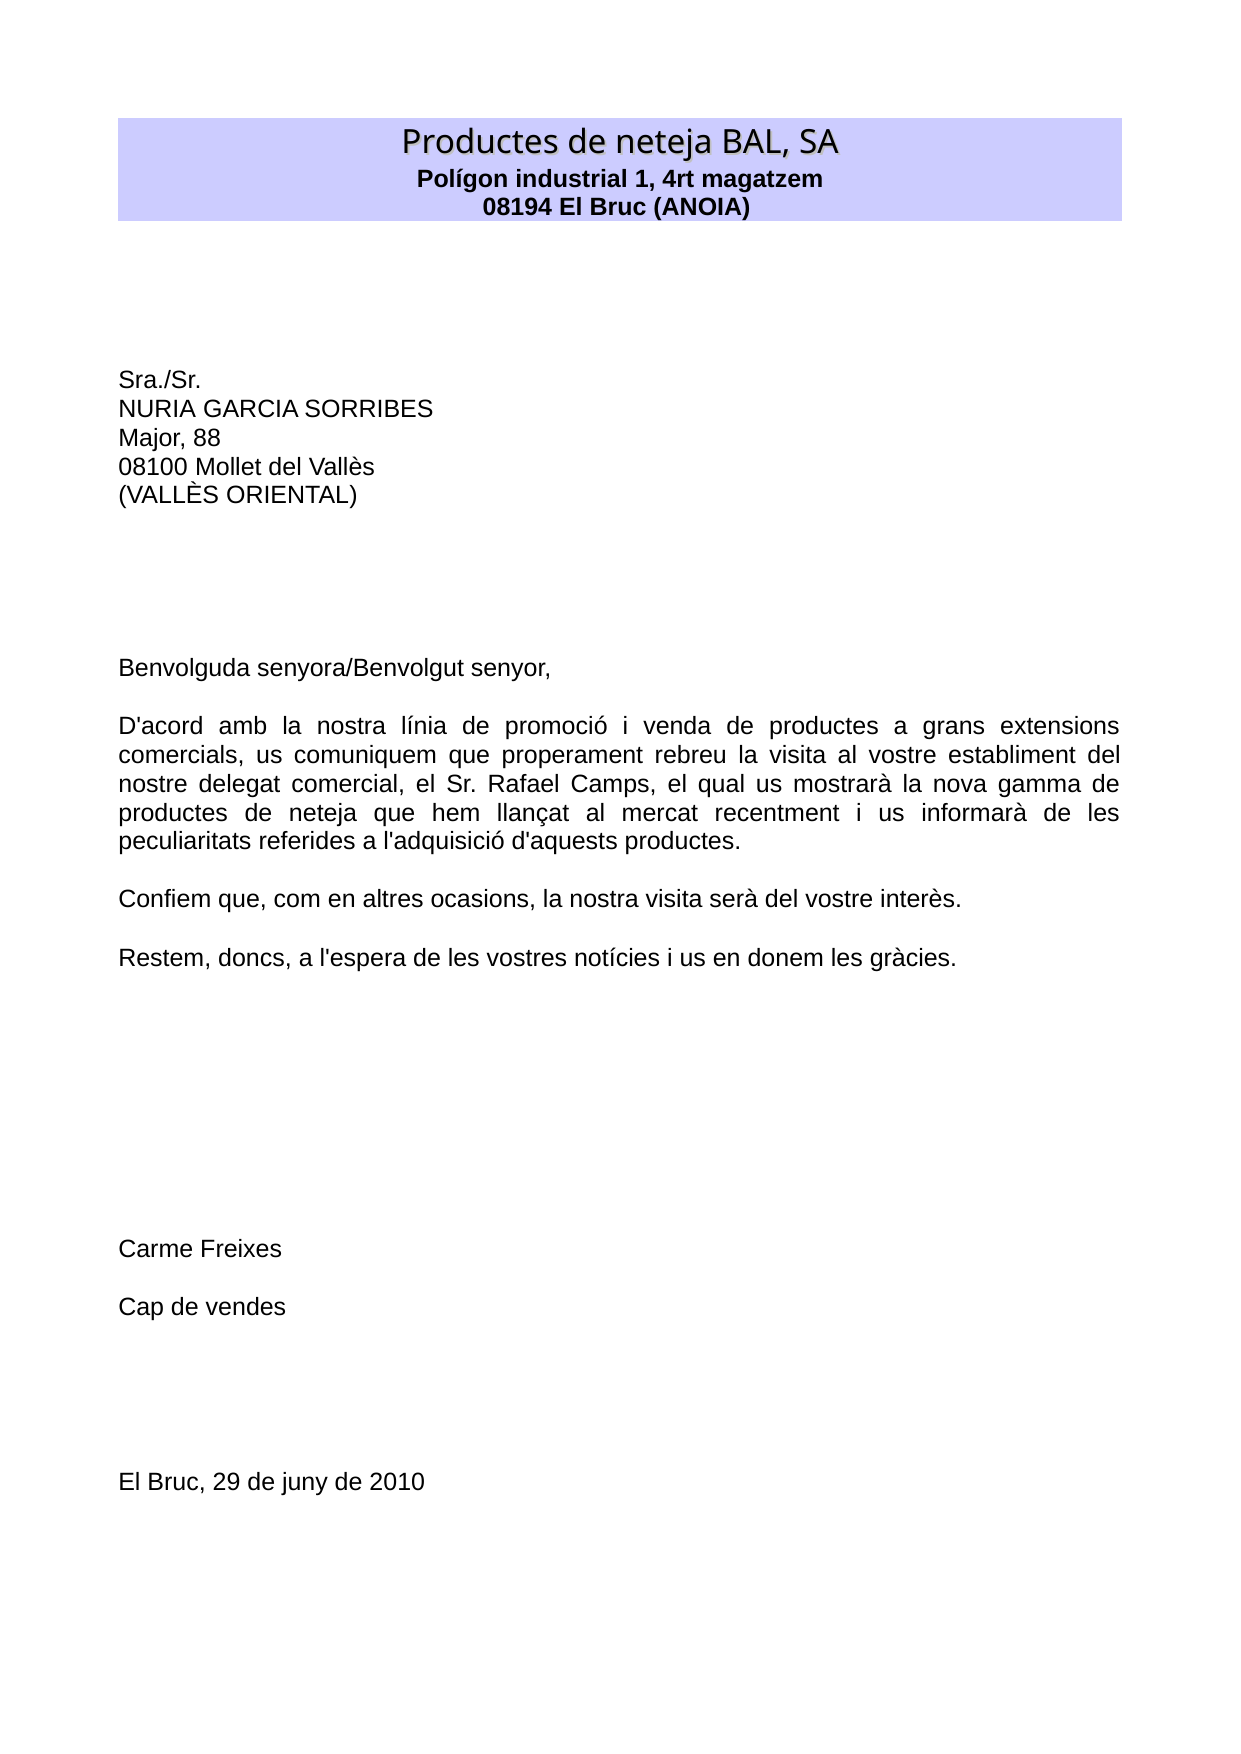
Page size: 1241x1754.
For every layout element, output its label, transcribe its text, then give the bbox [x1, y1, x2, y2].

text NURIA GARCIA SORRIBES [118, 394, 1122, 423]
text Major, 88 [118, 423, 1122, 452]
text Benvolguda senyora/Benvolgut senyor, [118, 653, 1122, 682]
text Sra./Sr. [118, 366, 1122, 394]
text Productes de neteja BAL, SA Polígon industrial 1, 4rt magatzem 08194 El Bruc (ANOIA) [118, 118, 1122, 221]
text Cap de vendes [118, 1292, 1122, 1321]
text (VALLÈS ORIENTAL) [118, 481, 1122, 509]
text El Bruc, 29 de juny de 2010 [118, 1467, 1122, 1496]
text Carme Freixes [118, 1234, 1122, 1263]
text 08100 Mollet del Vallès [118, 452, 1122, 481]
text D'acord amb la nostra línia de promoció i venda de productes a grans extensions comercials, us comuniquem que properament rebreu la visita al vostre establiment del nostre delegat comercial, el Sr. Rafael Camps, el qual us mostrarà la nova gamma de productes de neteja que hem llançat al mercat recentment i us informarà de les peculiaritats referides a l'adquisició d'aquests productes. [118, 711, 1122, 855]
text Confiem que, com en altres ocasions, la nostra visita serà del vostre interès. [118, 884, 1122, 913]
text Restem, doncs, a l'espera de les vostres notícies i us en donem les gràcies. [118, 943, 1122, 971]
